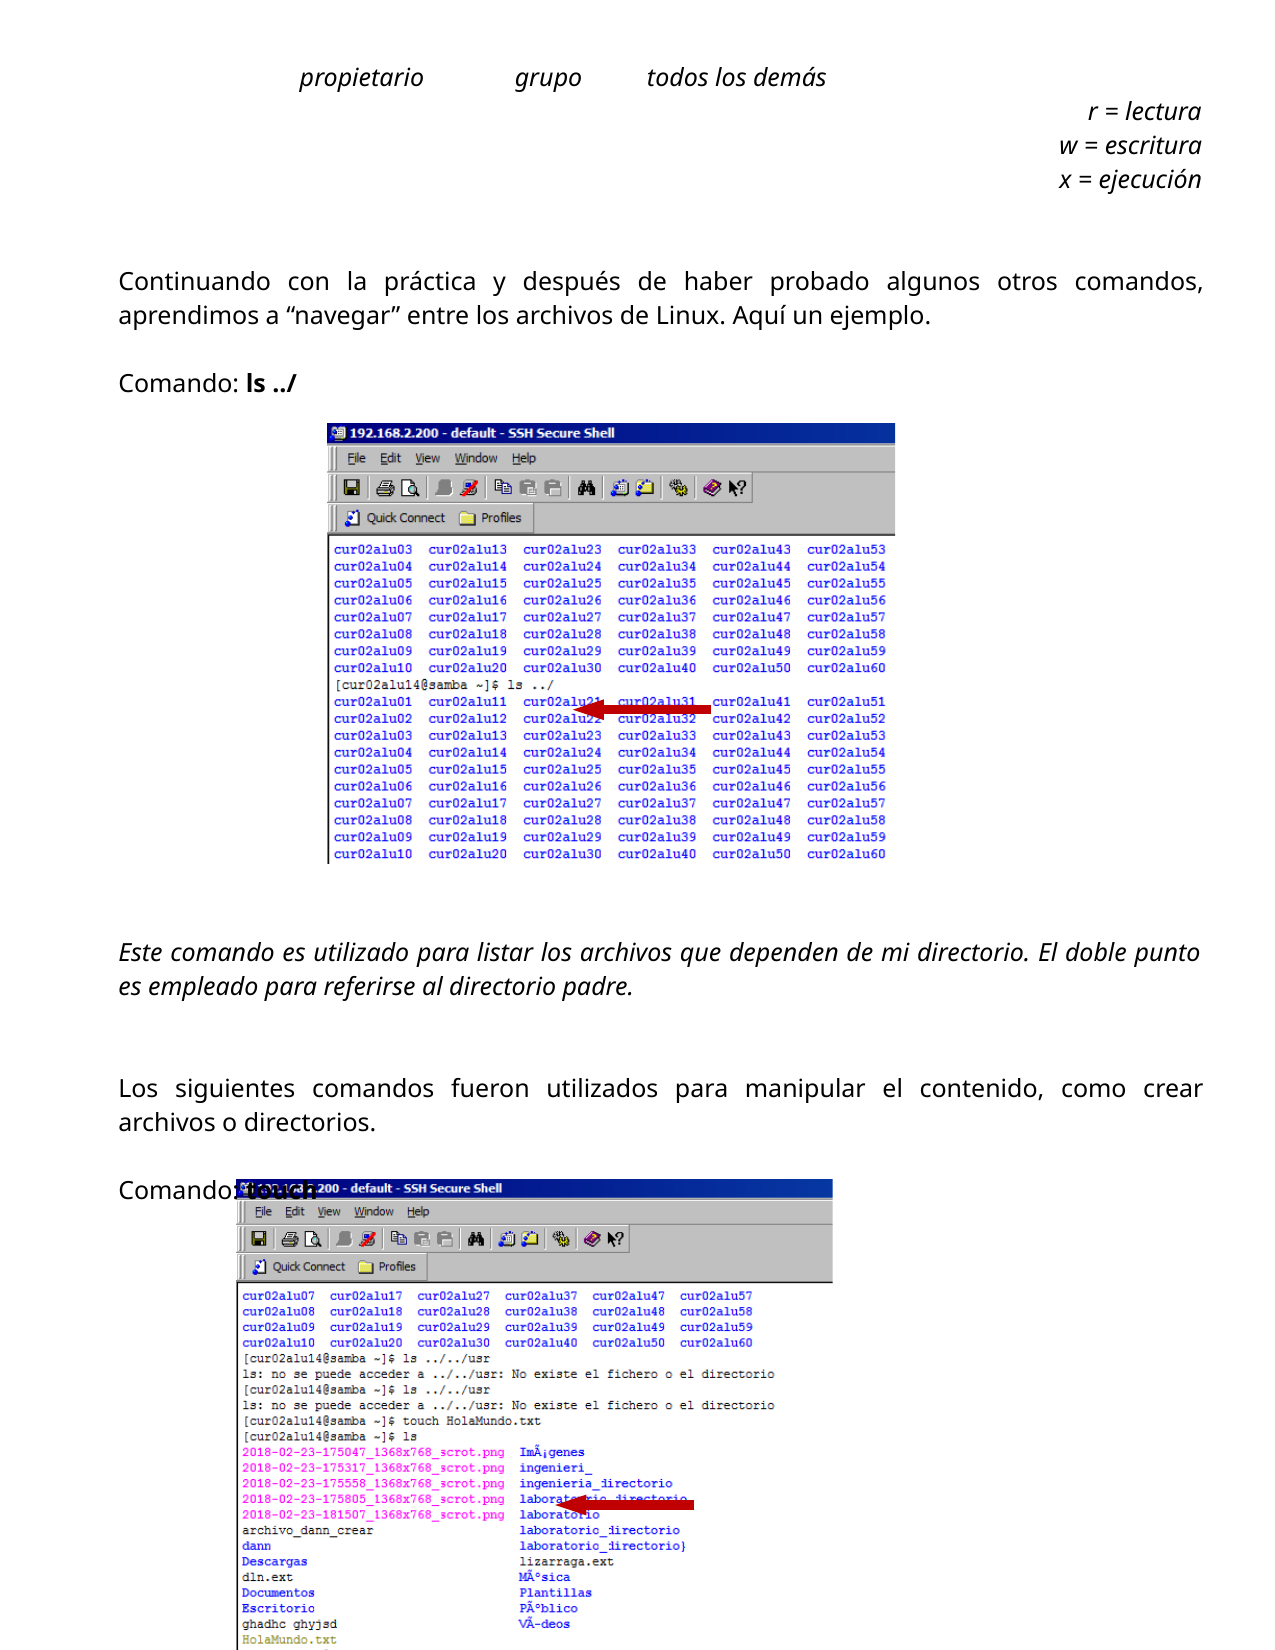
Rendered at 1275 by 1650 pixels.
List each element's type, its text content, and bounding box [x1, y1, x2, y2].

text Comando: touch [118, 1173, 1205, 1207]
text Continuando con la práctica y después de haber probado algunos otros comandos, aprendimos a “navegar” entre los archivos de Linux. Aquí un ejemplo. [118, 263, 1205, 332]
text r = lectura w = escritura x = ejecución [118, 93, 1205, 195]
text Este comando es utilizado para listar los archivos que dependen de mi directorio. El doble punto es empleado para referirse al directorio padre. [118, 934, 1205, 1002]
text Los siguientes comandos fueron utilizados para manipular el contenido, como crear archivos o directorios. [118, 1070, 1205, 1138]
text Comando: ls ../ [118, 366, 1205, 400]
text propietario grupo todos los demás [118, 59, 1205, 93]
